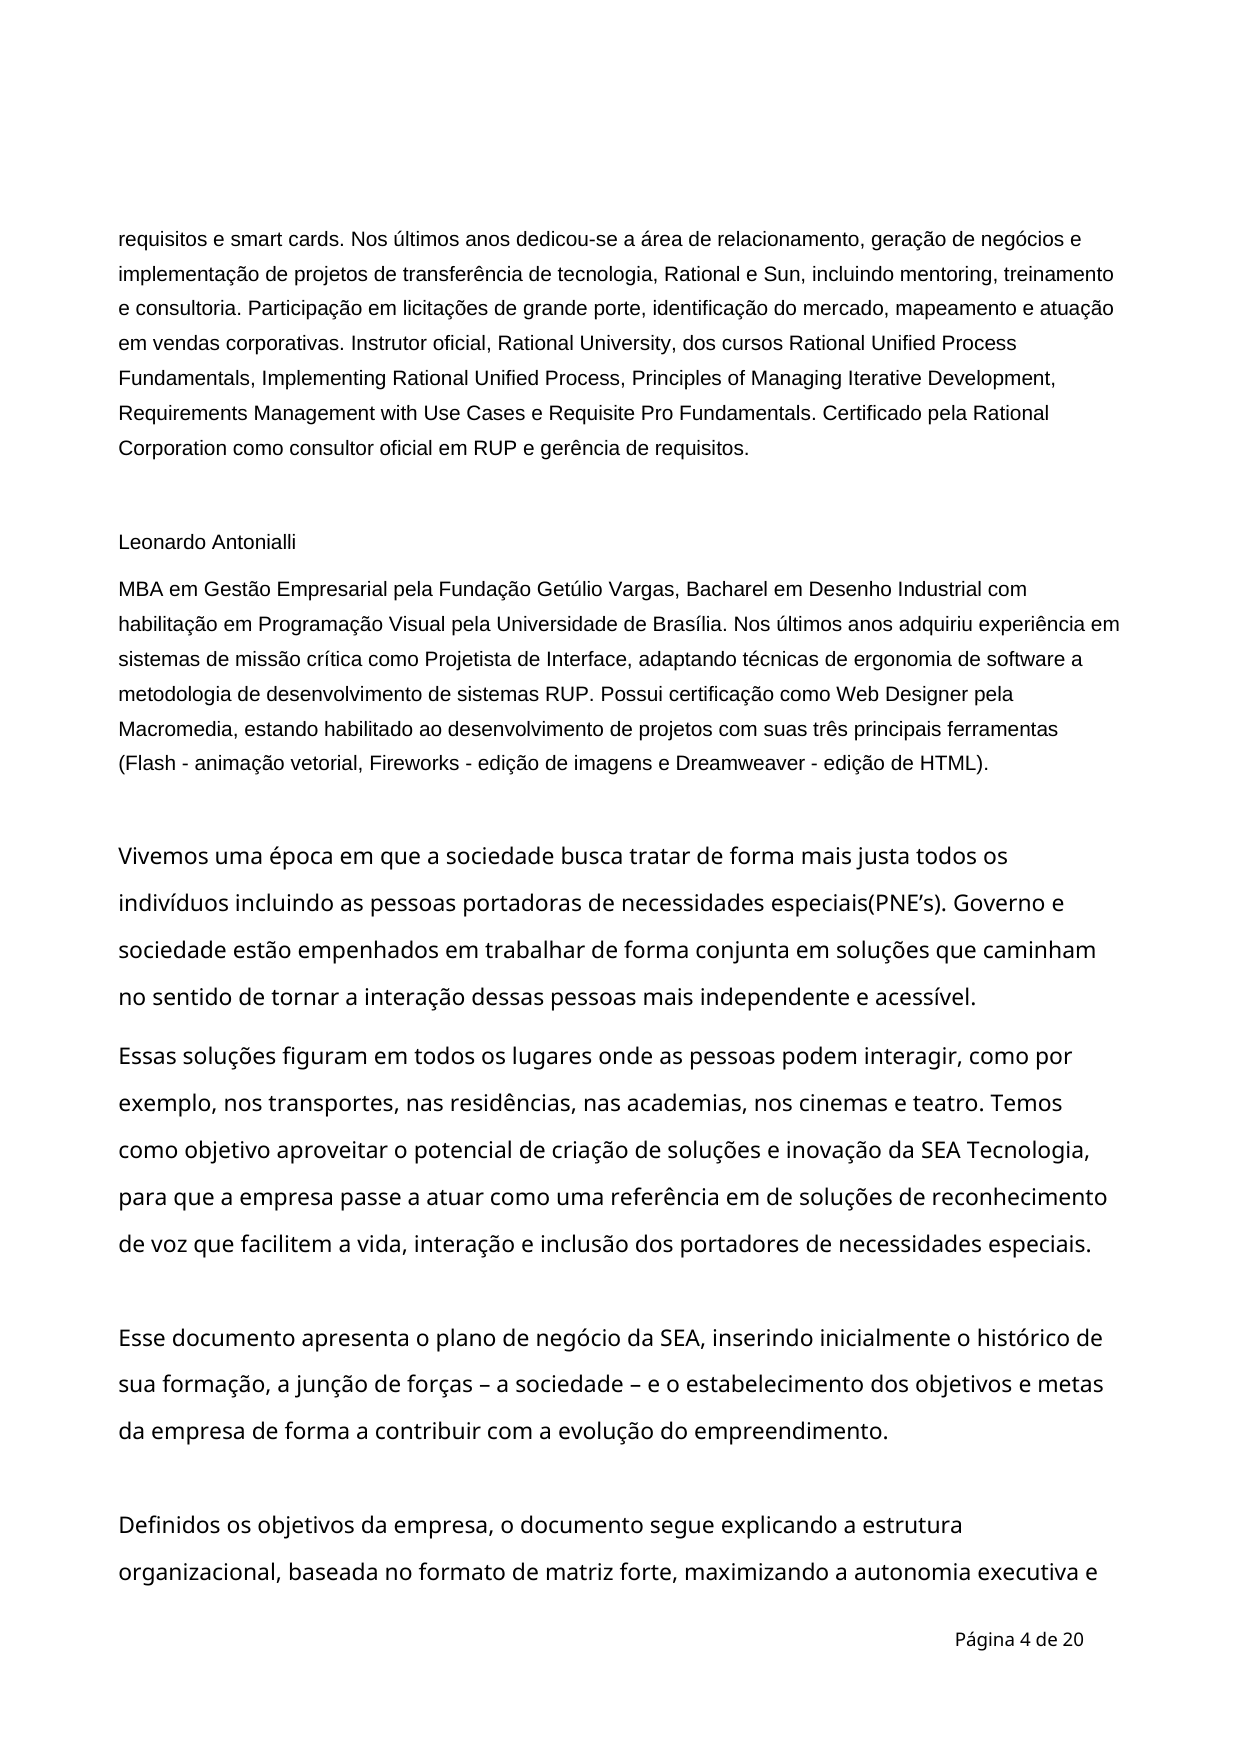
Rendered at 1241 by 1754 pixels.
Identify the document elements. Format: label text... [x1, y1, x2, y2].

text Essas soluções figuram em todos os lugares onde as pessoas podem interagir, como por exemplo, nos transportes, nas residências, nas academias, nos cinemas e teatro. Temos como objetivo aproveitar o potencial de criação de soluções e inovação da SEA Tecnologia, para que a empresa passe a atuar como uma referência em de soluções de reconhecimento de voz que facilitem a vida, interação e inclusão dos portadores de necessidades especiais. Esse documento apresenta o plano de negócio da SEA, inserindo inicialmente o histórico de sua formação, a junção de forças – a sociedade – e o estabelecimento dos objetivos e metas da empresa de forma a contribuir com a evolução do empreendimento. Definidos os objetivos da empresa, o documento segue explicando a estrutura organizacional, baseada no formato de matriz forte, maximizando a autonomia executiva e [118, 1040, 1122, 1587]
text MBA em Gestão Empresarial pela Fundação Getúlio Vargas, Bacharel em Desenho Industrial com habilitação em Programação Visual pela Universidade de Brasília. Nos últimos anos adquiriu experiência em sistemas de missão crítica como Projetista de Interface, adaptando técnicas de ergonomia de software a metodologia de desenvolvimento de sistemas RUP. Possui certificação como Web Designer pela Macromedia, estando habilitado ao desenvolvimento de projetos com suas três principais ferramentas (Flash - animação vetorial, Fireworks - edição de imagens e Dreamweaver - edição de HTML). [118, 578, 1122, 775]
text Vivemos uma época em que a sociedade busca tratar de forma mais justa todos os indivíduos incluindo as pessoas portadoras de necessidades especiais(PNE’s). Governo e sociedade estão empenhados em trabalhar de forma conjunta em soluções que caminham no sentido de tornar a interação dessas pessoas mais independente e acessível. [118, 799, 1122, 1012]
text Leonardo Antonialli [118, 531, 1122, 554]
text requisitos e smart cards. Nos últimos anos dedicou-se a área de relacionamento, geração de negócios e implementação de projetos de transferência de tecnologia, Rational e Sun, incluindo mentoring, treinamento e consultoria. Participação em licitações de grande porte, identificação do mercado, mapeamento e atuação em vendas corporativas. Instrutor oficial, Rational University, dos cursos Rational Unified Process Fundamentals, Implementing Rational Unified Process, Principles of Managing Iterative Development, Requirements Management with Use Cases e Requisite Pro Fundamentals. Certificado pela Rational Corporation como consultor oficial em RUP e gerência de requisitos. [118, 227, 1122, 459]
